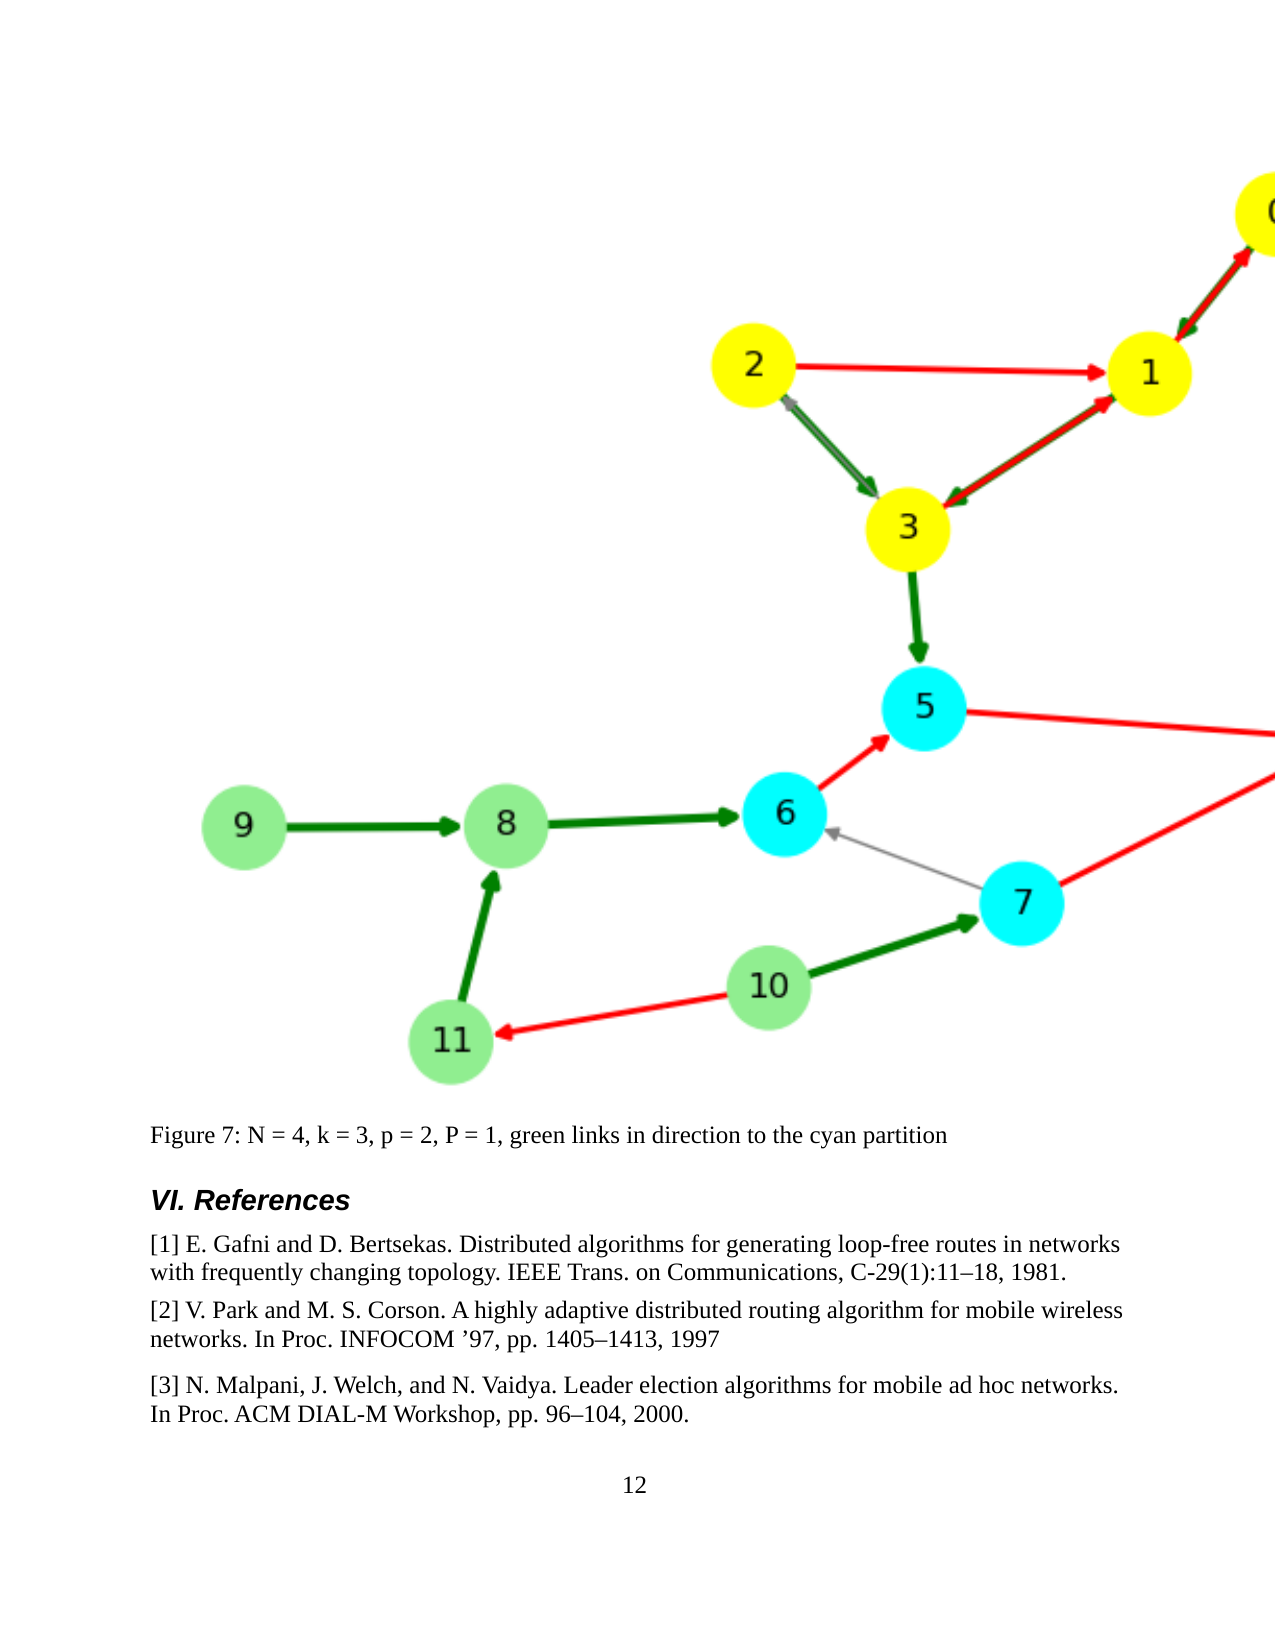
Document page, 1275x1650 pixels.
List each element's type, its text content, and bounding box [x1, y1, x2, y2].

picture [150, 150, 1275, 1115]
text [2] V. Park and M. S. Corson. A highly adaptive distributed routing algorithm for mobile wireless networks. In Proc. INFOCOM ’97, pp. 1405–1413, 1997 [150, 1295, 1125, 1353]
text [1] E. Gafni and D. Bertsekas. Distributed algorithms for generating loop-free routes in networks with frequently changing topology. IEEE Trans. on Communications, C-29(1):11–18, 1981. [150, 1229, 1125, 1286]
text [3] N. Malpani, J. Welch, and N. Vaidya. Leader election algorithms for mobile ad hoc networks. In Proc. ACM DIAL-M Workshop, pp. 96–104, 2000. [150, 1371, 1125, 1428]
text Figure 7: N = 4, k = 3, p = 2, P = 1, green links in direction to the cyan partition [150, 1115, 1125, 1149]
subtitle VI. References [150, 1183, 1125, 1216]
